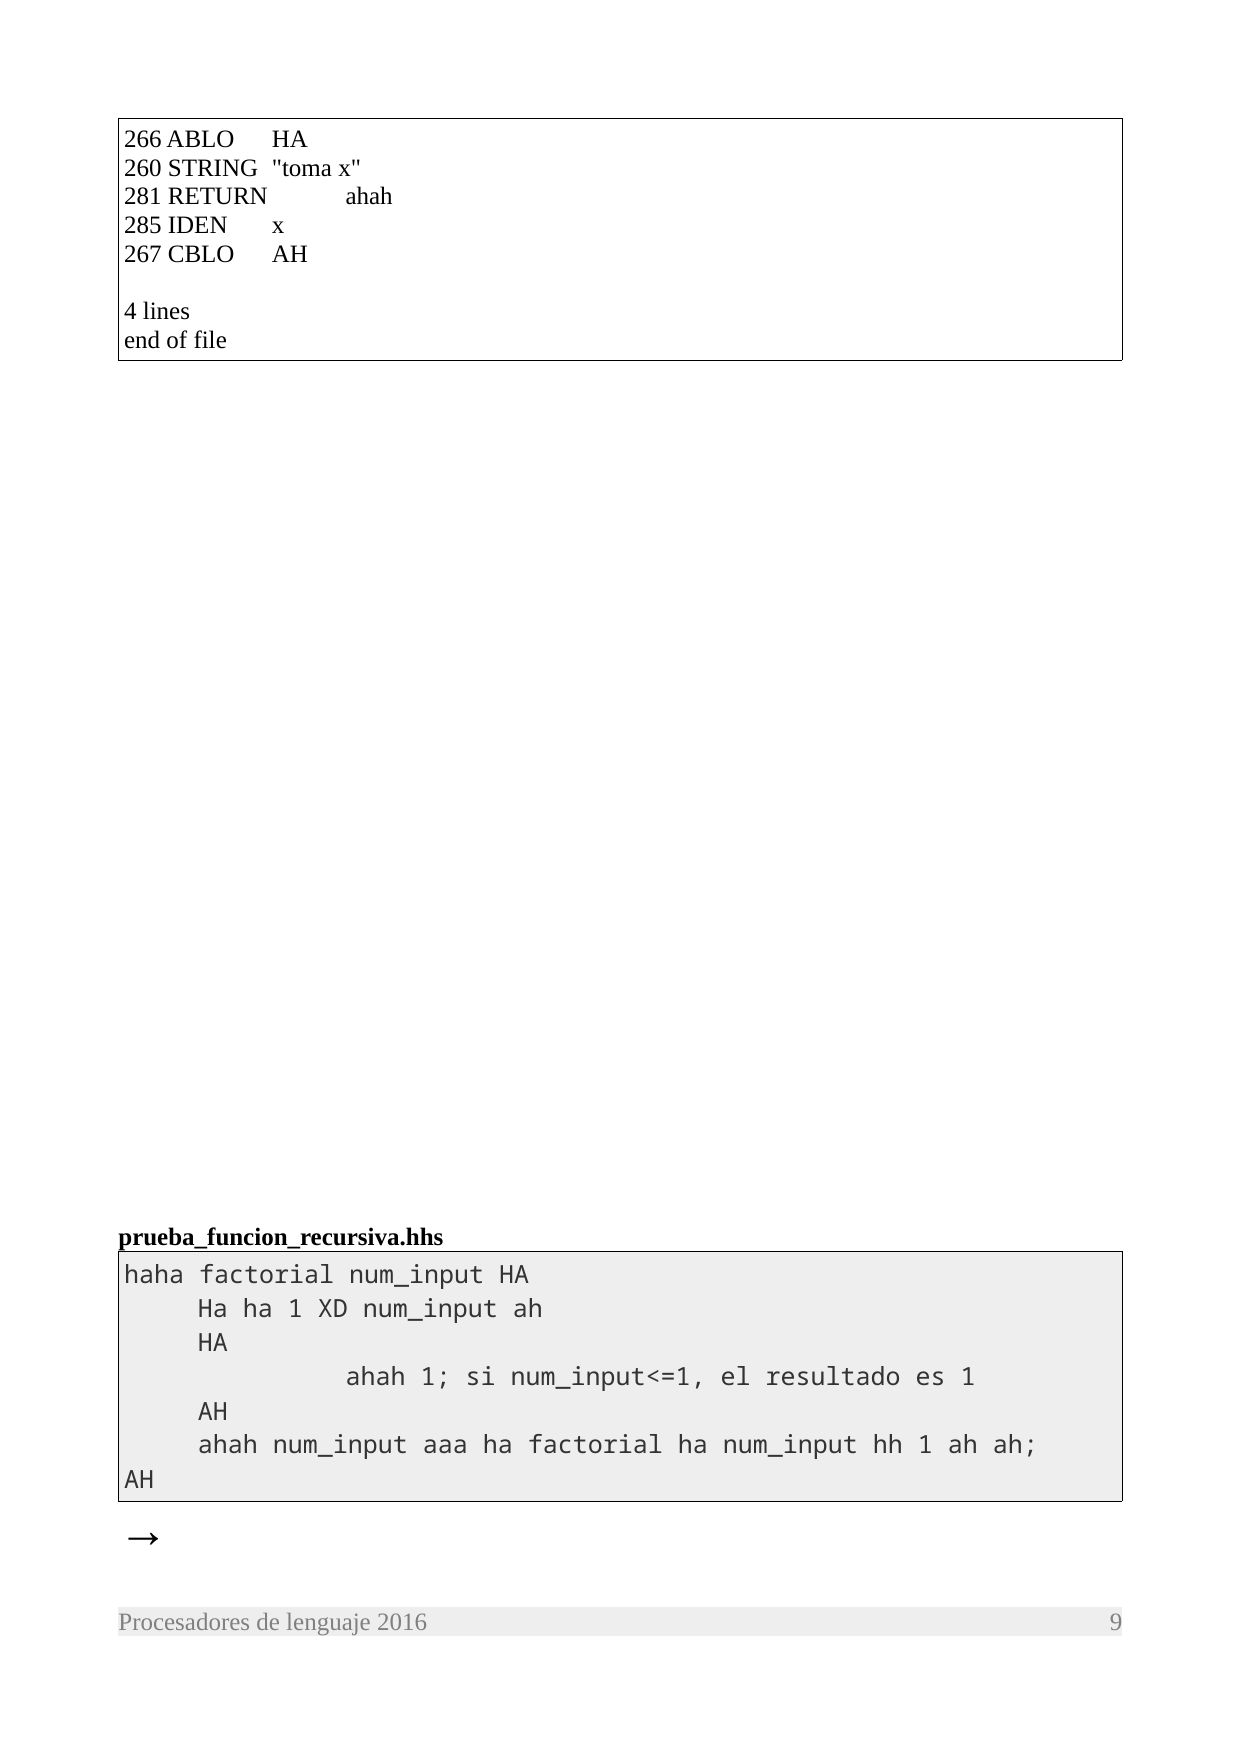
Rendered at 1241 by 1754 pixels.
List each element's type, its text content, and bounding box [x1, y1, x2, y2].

text → [118, 1502, 1122, 1559]
table_header haha factorial num_input HA Ha ha 1 XD num_input ah HA ahah 1; si num_input<=1, el resultado es 1 AH ahah num_input aaa ha factorial ha num_input hh 1 ah ah; AH [119, 1252, 1122, 1501]
table_header 266 ABLO HA 260 STRING "toma x" 281 RETURN ahah 285 IDEN x 267 CBLO AH 4 lines end of file [119, 119, 1122, 360]
text prueba_funcion_recursiva.hhs [118, 1222, 1122, 1251]
